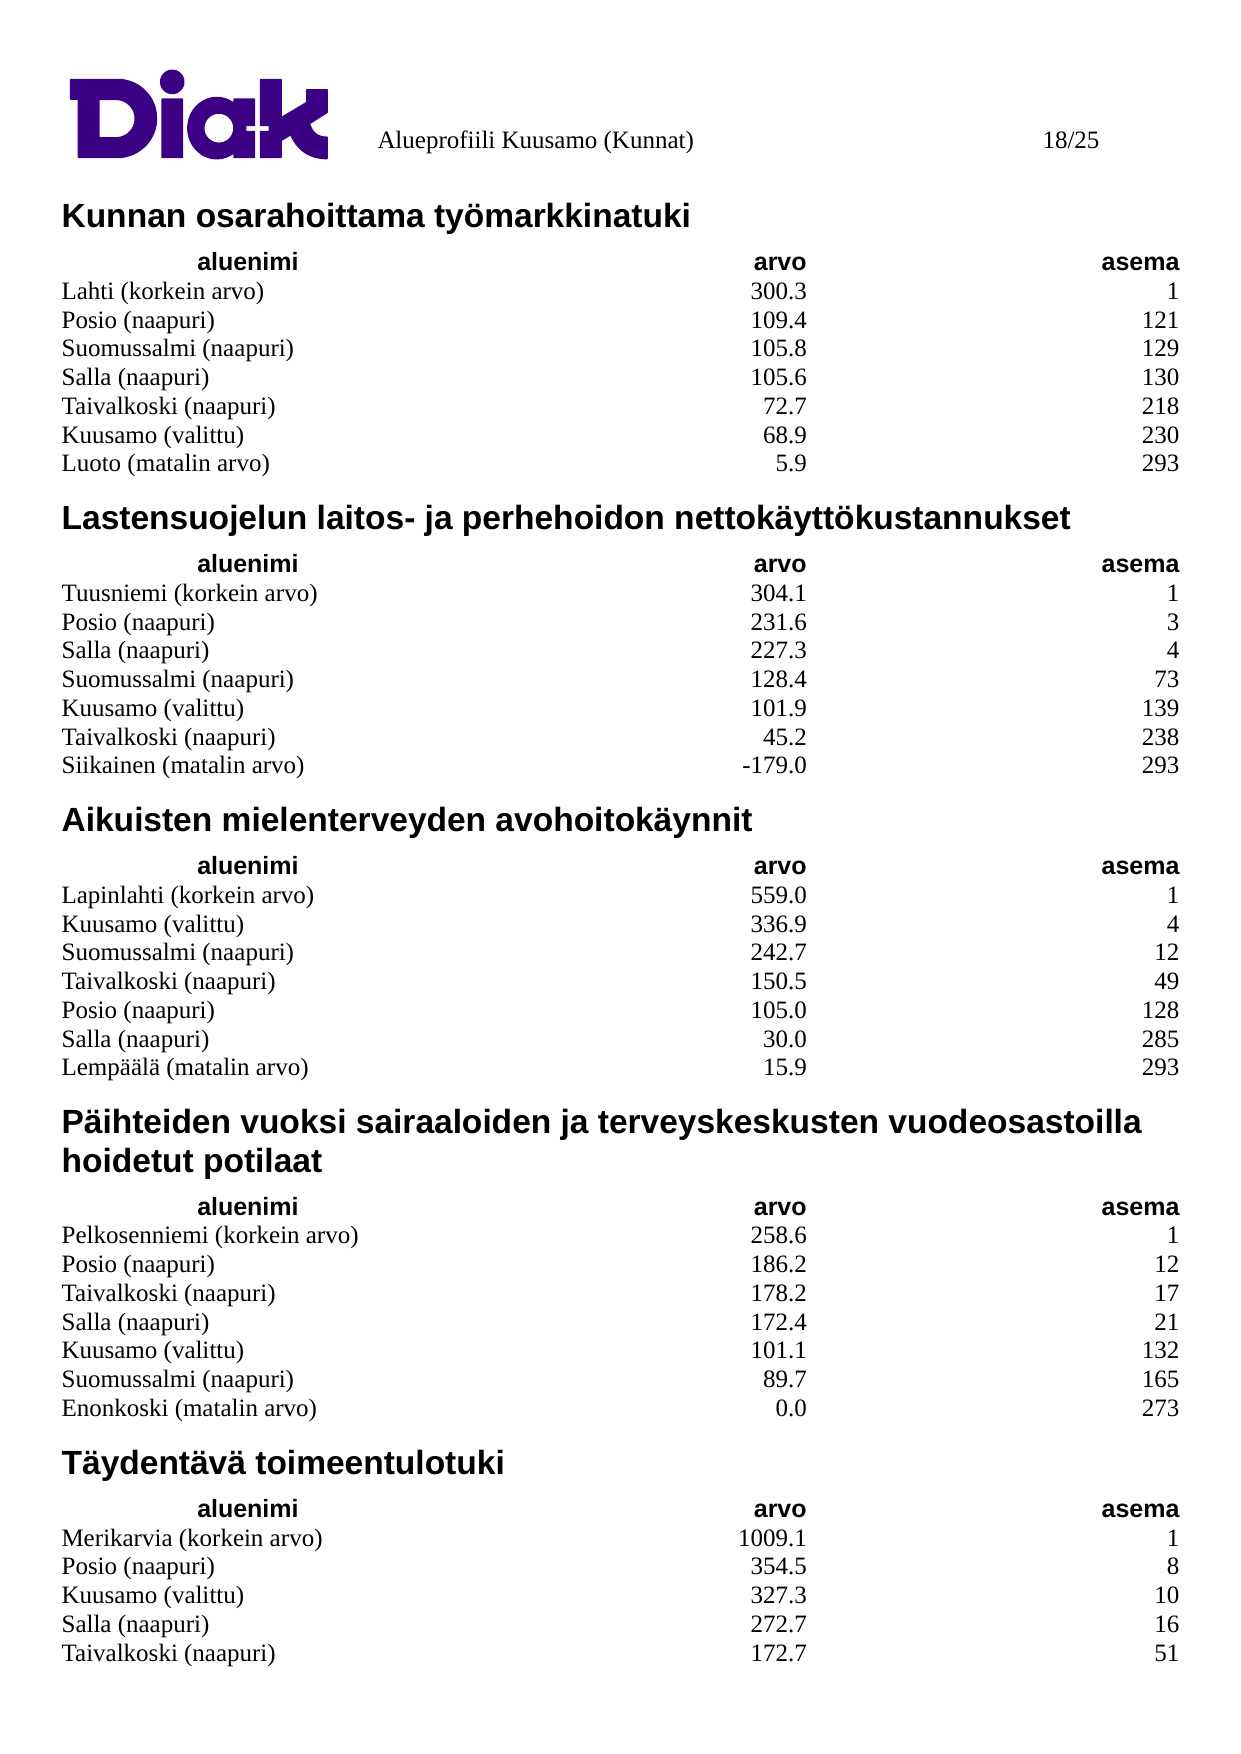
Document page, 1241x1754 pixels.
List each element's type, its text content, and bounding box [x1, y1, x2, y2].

table_header arvo [434, 1192, 806, 1221]
table_header aluenimi [61, 247, 434, 276]
table_cell 12 [806, 1249, 1179, 1278]
table_header arvo [434, 247, 806, 276]
table_header arvo [434, 851, 806, 880]
table_cell Taivalkoski (naapuri) [61, 722, 434, 751]
table_cell 1 [806, 880, 1179, 909]
table_cell 150.5 [434, 966, 806, 995]
table_cell 139 [806, 693, 1179, 722]
table_cell Suomussalmi (naapuri) [61, 334, 434, 362]
table_cell Kuusamo (valittu) [61, 420, 434, 448]
table_cell 272.7 [434, 1609, 806, 1638]
table_cell 105.8 [434, 334, 806, 362]
subtitle Päihteiden vuoksi sairaaloiden ja terveyskeskusten vuodeosastoilla hoidetut potilaat [61, 1102, 1179, 1179]
table_cell 101.9 [434, 693, 806, 722]
table_cell 186.2 [434, 1249, 806, 1278]
table_cell Pelkosenniemi (korkein arvo) [61, 1221, 434, 1249]
table_cell 105.0 [434, 995, 806, 1024]
table_cell Luoto (matalin arvo) [61, 449, 434, 477]
table_cell Posio (naapuri) [61, 305, 434, 333]
table_cell 0.0 [434, 1393, 806, 1422]
table_cell Taivalkoski (naapuri) [61, 966, 434, 995]
table_cell 1009.1 [434, 1523, 806, 1551]
table_cell 293 [806, 751, 1179, 779]
table_cell Tuusniemi (korkein arvo) [61, 578, 434, 607]
table_cell 218 [806, 391, 1179, 420]
table_cell Salla (naapuri) [61, 1609, 434, 1638]
table_cell Kuusamo (valittu) [61, 1580, 434, 1609]
table_cell 238 [806, 722, 1179, 751]
table_cell Taivalkoski (naapuri) [61, 391, 434, 420]
subtitle Aikuisten mielenterveyden avohoitokäynnit [61, 800, 1179, 839]
table_header arvo [434, 1494, 806, 1523]
table_cell 1 [806, 1221, 1179, 1249]
table_cell 354.5 [434, 1551, 806, 1580]
table_header aluenimi [61, 1494, 434, 1523]
table_header aluenimi [61, 1192, 434, 1221]
table_cell Salla (naapuri) [61, 362, 434, 391]
table_cell 16 [806, 1609, 1179, 1638]
table_header asema [806, 1192, 1179, 1221]
table_cell Kuusamo (valittu) [61, 1336, 434, 1364]
table_cell Taivalkoski (naapuri) [61, 1638, 434, 1666]
table_cell 327.3 [434, 1580, 806, 1609]
table_cell Merikarvia (korkein arvo) [61, 1523, 434, 1551]
table_cell 10 [806, 1580, 1179, 1609]
table_cell Lapinlahti (korkein arvo) [61, 880, 434, 909]
table_cell 30.0 [434, 1024, 806, 1052]
table_cell 15.9 [434, 1053, 806, 1081]
table_cell 559.0 [434, 880, 806, 909]
table_header asema [806, 247, 1179, 276]
table_cell 45.2 [434, 722, 806, 751]
table_cell 129 [806, 334, 1179, 362]
table_cell 293 [806, 449, 1179, 477]
table_header asema [806, 851, 1179, 880]
table_cell Lempäälä (matalin arvo) [61, 1053, 434, 1081]
table_cell 89.7 [434, 1364, 806, 1393]
table_header aluenimi [61, 549, 434, 578]
table_cell 1 [806, 578, 1179, 607]
table_cell Salla (naapuri) [61, 1307, 434, 1336]
table_cell 231.6 [434, 607, 806, 636]
table_cell Posio (naapuri) [61, 1551, 434, 1580]
table_cell 4 [806, 636, 1179, 664]
table_cell 258.6 [434, 1221, 806, 1249]
table_cell 51 [806, 1638, 1179, 1666]
table_cell 165 [806, 1364, 1179, 1393]
table_cell 242.7 [434, 938, 806, 966]
table_cell 172.7 [434, 1638, 806, 1666]
table_cell 72.7 [434, 391, 806, 420]
table_cell Posio (naapuri) [61, 607, 434, 636]
subtitle Lastensuojelun laitos- ja perhehoidon nettokäyttökustannukset [61, 498, 1179, 537]
table_cell -179.0 [434, 751, 806, 779]
table_cell 105.6 [434, 362, 806, 391]
table_cell 336.9 [434, 909, 806, 937]
table_cell 101.1 [434, 1336, 806, 1364]
table_cell Suomussalmi (naapuri) [61, 664, 434, 693]
table_cell Kuusamo (valittu) [61, 909, 434, 937]
table_header asema [806, 549, 1179, 578]
table_cell Lahti (korkein arvo) [61, 276, 434, 305]
table_cell 304.1 [434, 578, 806, 607]
table_cell 3 [806, 607, 1179, 636]
table_cell 128.4 [434, 664, 806, 693]
table_cell 273 [806, 1393, 1179, 1422]
table_cell Siikainen (matalin arvo) [61, 751, 434, 779]
table_cell 68.9 [434, 420, 806, 448]
table_cell Salla (naapuri) [61, 636, 434, 664]
table_header arvo [434, 549, 806, 578]
table_cell 5.9 [434, 449, 806, 477]
table_cell Enonkoski (matalin arvo) [61, 1393, 434, 1422]
table_cell 21 [806, 1307, 1179, 1336]
table_cell Posio (naapuri) [61, 995, 434, 1024]
table_cell Suomussalmi (naapuri) [61, 1364, 434, 1393]
table_cell 300.3 [434, 276, 806, 305]
table_cell 73 [806, 664, 1179, 693]
table_cell Salla (naapuri) [61, 1024, 434, 1052]
table_header aluenimi [61, 851, 434, 880]
table_cell Kuusamo (valittu) [61, 693, 434, 722]
table_cell 121 [806, 305, 1179, 333]
table_cell Posio (naapuri) [61, 1249, 434, 1278]
table_cell 4 [806, 909, 1179, 937]
table_cell 49 [806, 966, 1179, 995]
table_cell 178.2 [434, 1278, 806, 1307]
table_cell 128 [806, 995, 1179, 1024]
table_cell 1 [806, 1523, 1179, 1551]
table_cell 109.4 [434, 305, 806, 333]
table_cell 130 [806, 362, 1179, 391]
subtitle Kunnan osarahoittama työmarkkinatuki [61, 196, 1179, 235]
table_cell 1 [806, 276, 1179, 305]
table_cell 172.4 [434, 1307, 806, 1336]
table_cell 8 [806, 1551, 1179, 1580]
table_cell Taivalkoski (naapuri) [61, 1278, 434, 1307]
table_cell 285 [806, 1024, 1179, 1052]
table_cell 230 [806, 420, 1179, 448]
table_cell 12 [806, 938, 1179, 966]
table_cell 17 [806, 1278, 1179, 1307]
table_cell 132 [806, 1336, 1179, 1364]
table_cell 293 [806, 1053, 1179, 1081]
table_header asema [806, 1494, 1179, 1523]
table_cell 227.3 [434, 636, 806, 664]
subtitle Täydentävä toimeentulotuki [61, 1443, 1179, 1481]
table_cell Suomussalmi (naapuri) [61, 938, 434, 966]
